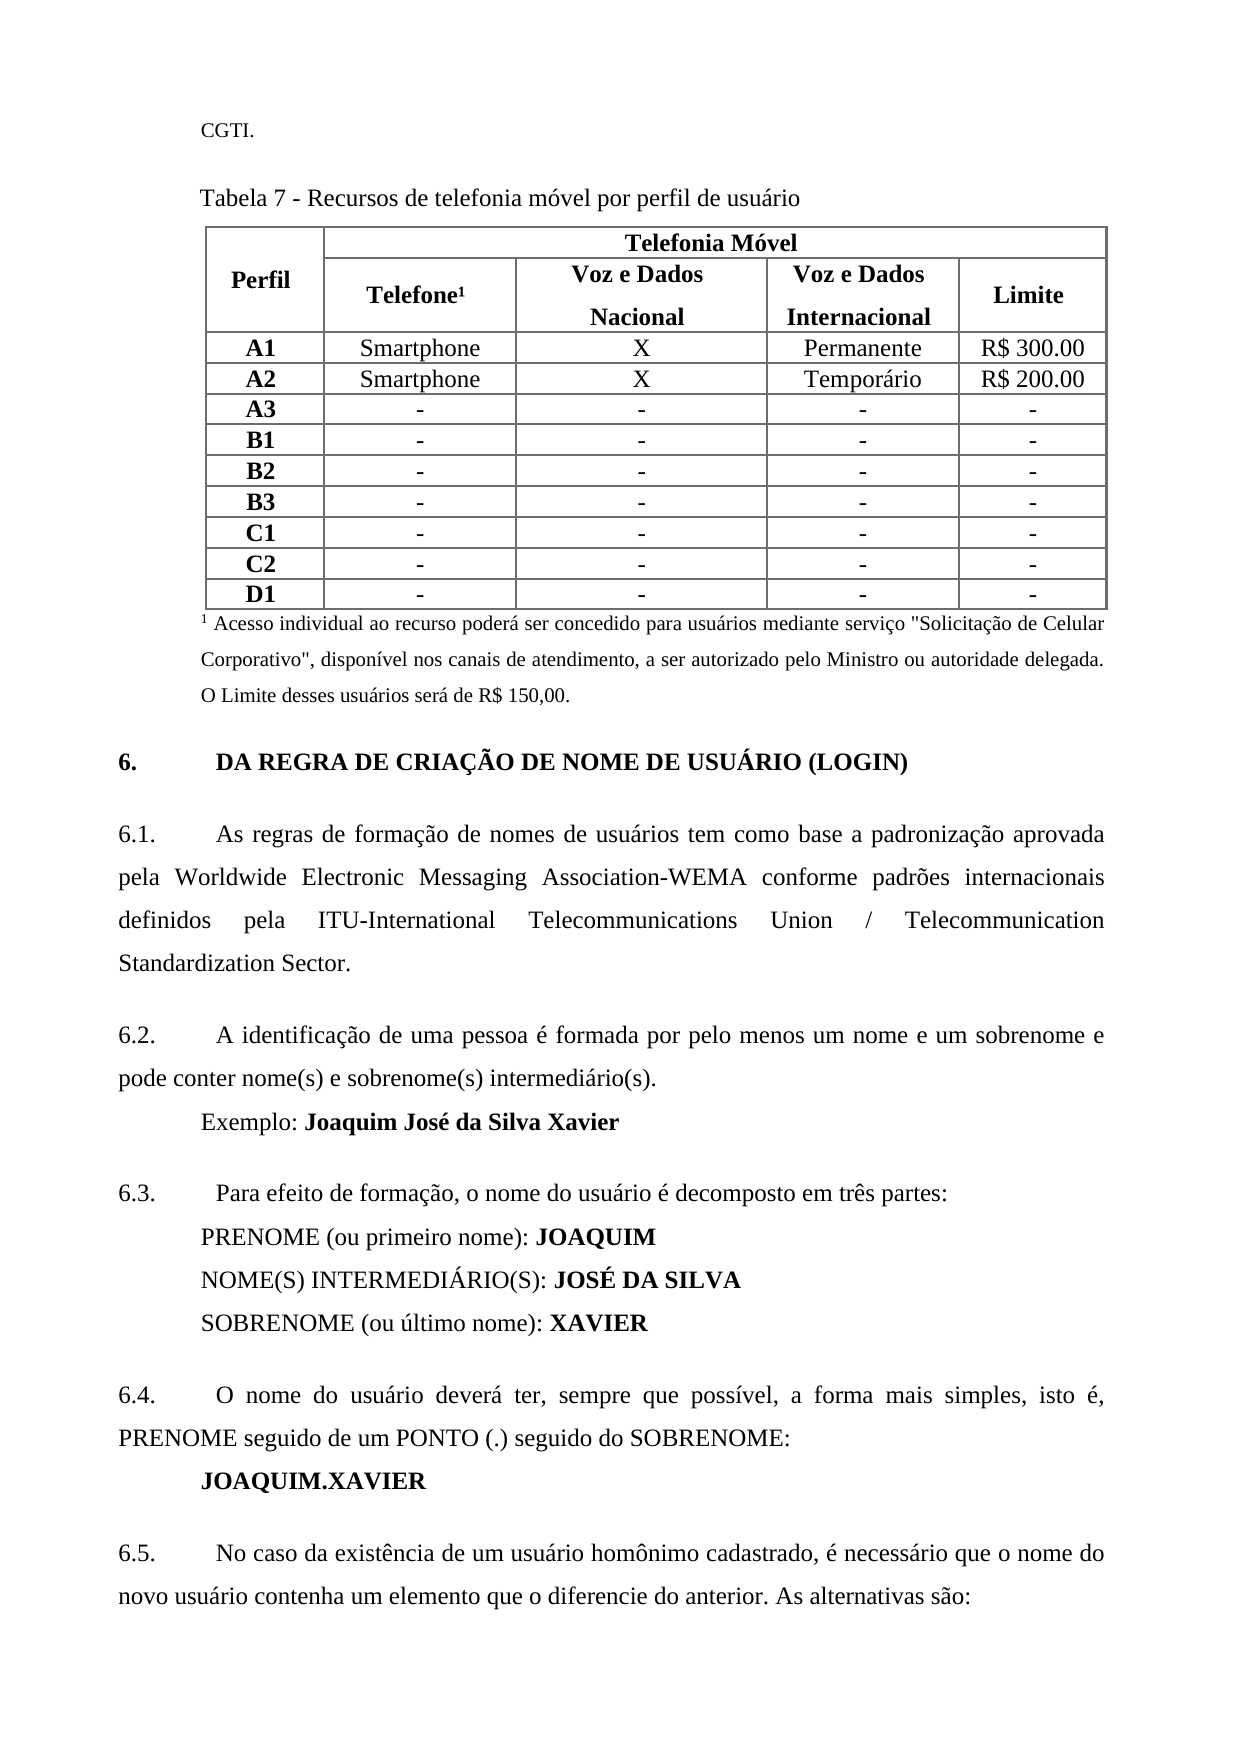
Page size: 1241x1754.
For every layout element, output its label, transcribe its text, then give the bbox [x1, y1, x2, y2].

table_cell - [325, 518, 515, 547]
table_cell D1 [207, 580, 323, 608]
table_cell - [325, 487, 515, 516]
text JOAQUIM.XAVIER [201, 1466, 1105, 1495]
text SOBRENOME (ou último nome): XAVIER [201, 1308, 1105, 1337]
text PRENOME (ou primeiro nome): JOAQUIM [201, 1222, 1105, 1250]
table_cell C1 [207, 518, 323, 547]
table_cell A1 [207, 333, 323, 362]
list A identificação de uma pessoa é formada por pelo menos um nome e um sobrenome e pode conter nome(s) e sobrenome(s) intermediário(s). [118, 1020, 1105, 1092]
table_cell - [325, 425, 515, 454]
table_cell - [960, 549, 1105, 577]
table_cell B2 [207, 456, 323, 485]
table_cell - [517, 580, 766, 608]
table_cell - [325, 395, 515, 423]
table_cell - [768, 425, 958, 454]
table_cell - [768, 487, 958, 516]
table_cell - [325, 580, 515, 608]
table_cell - [325, 456, 515, 485]
table_cell Voz e Dados Internacional [768, 259, 958, 331]
table_cell - [768, 549, 958, 577]
table_cell B3 [207, 487, 323, 516]
table_header Telefonia Móvel [325, 228, 1105, 257]
list No caso da existência de um usuário homônimo cadastrado, é necessário que o nome do novo usuário contenha um elemento que o diferencie do anterior. As alternativas são: [118, 1538, 1105, 1610]
table_cell - [517, 518, 766, 547]
table_cell X [517, 364, 766, 392]
table_cell Smartphone [325, 333, 515, 362]
table_cell - [960, 425, 1105, 454]
table_cell - [517, 456, 766, 485]
table_header Perfil [207, 228, 323, 331]
table_cell - [768, 395, 958, 423]
table_cell Temporário [768, 364, 958, 392]
table_cell - [960, 487, 1105, 516]
text 1 Acesso individual ao recurso poderá ser concedido para usuários mediante serviço "Solicitação de Celular Corporativo", disponível nos canais de atendimento, a ser autorizado pelo Ministro ou autoridade delegada. O Limite desses usuários será de R$ 150,00. [201, 610, 1105, 707]
table_cell Permanente [768, 333, 958, 362]
table_cell Smartphone [325, 364, 515, 392]
table_cell - [960, 456, 1105, 485]
list As regras de formação de nomes de usuários tem como base a padronização aprovada pela Worldwide Electronic Messaging Association-WEMA conforme padrões internacionais definidos pela ITU-International Telecommunications Union / Telecommunication Standardization Sector. [118, 819, 1105, 977]
table_cell A2 [207, 364, 323, 392]
table_cell Limite [960, 259, 1105, 331]
table_cell Telefone¹ [325, 259, 515, 331]
table_cell - [768, 580, 958, 608]
table_cell R$ 300,00 [960, 333, 1105, 362]
table_cell A3 [207, 395, 323, 423]
table_cell - [517, 549, 766, 577]
table_cell - [517, 425, 766, 454]
list Para efeito de formação, o nome do usuário é decomposto em três partes: [118, 1178, 1105, 1207]
table_cell - [768, 456, 958, 485]
list O nome do usuário deverá ter, sempre que possível, a forma mais simples, isto é, PRENOME seguido de um PONTO (.) seguido do SOBRENOME: [118, 1380, 1105, 1452]
table_cell - [960, 518, 1105, 547]
table_cell R$ 200,00 [960, 364, 1105, 392]
table_cell - [960, 395, 1105, 423]
text Exemplo: Joaquim José da Silva Xavier [201, 1107, 1105, 1135]
table_cell - [325, 549, 515, 577]
table_cell X [517, 333, 766, 362]
table_cell - [517, 395, 766, 423]
table_cell - [960, 580, 1105, 608]
text NOME(S) INTERMEDIÁRIO(S): JOSÉ DA SILVA [201, 1265, 1105, 1293]
text Tabela 7 - Recursos de telefonia móvel por perfil de usuário [118, 183, 1105, 212]
list DA REGRA DE CRIAÇÃO DE NOME DE USUÁRIO (LOGIN) [118, 747, 1105, 776]
text CGTI. [201, 118, 1105, 142]
table_cell - [517, 487, 766, 516]
table_cell B1 [207, 425, 323, 454]
table_cell C2 [207, 549, 323, 577]
table_cell - [768, 518, 958, 547]
table_cell Voz e Dados Nacional [517, 259, 766, 331]
